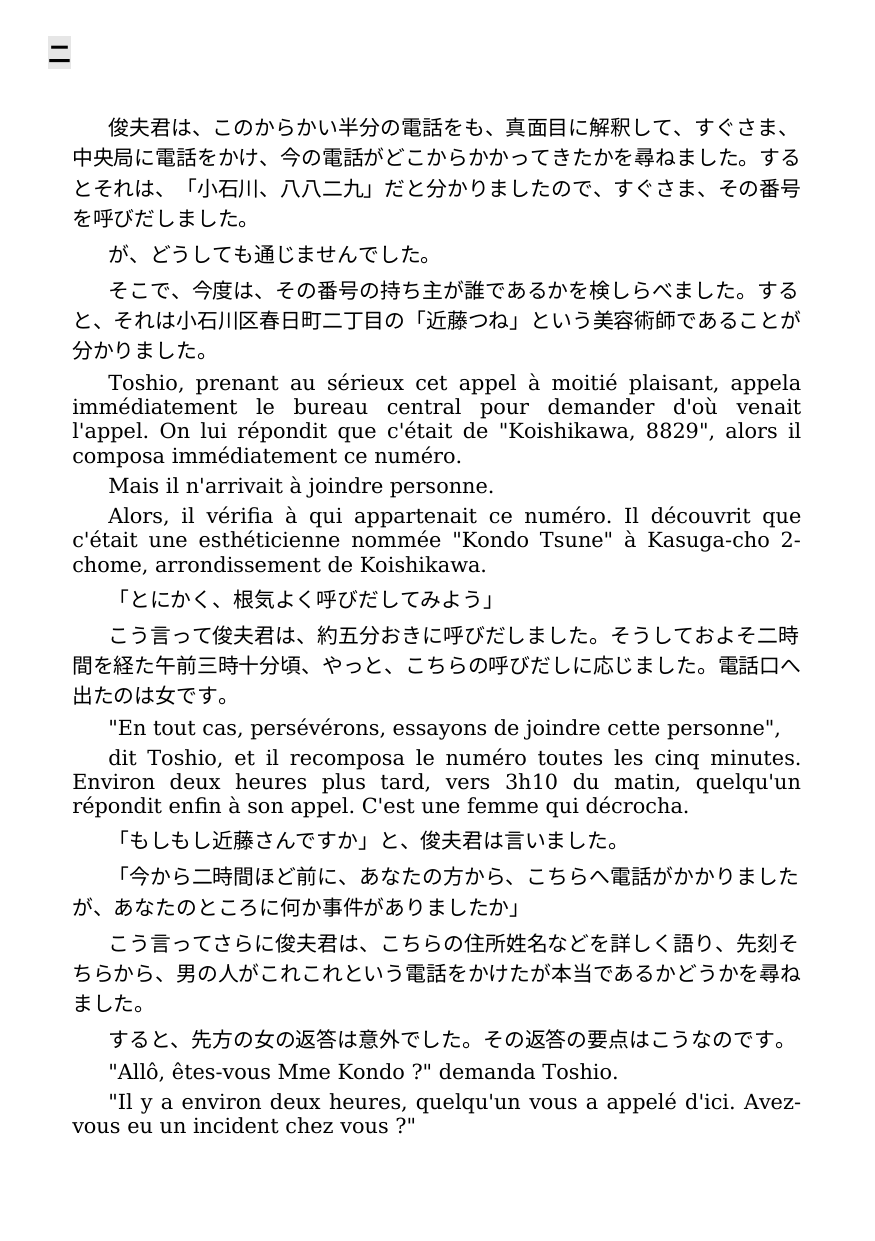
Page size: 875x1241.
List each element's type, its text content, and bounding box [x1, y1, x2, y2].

text 俊夫君は、このからかい半分の電話をも、真面目に解釈して、すぐさま、中央局に電話をかけ、今の電話がどこからかかってきたかを尋ねました。するとそれは、「小石川、八八二九」だと分かりましたので、すぐさま、その番号を呼びだしました。 [72, 111, 802, 232]
text "Allô, êtes-vous Mme Kondo ?" demanda Toshio. [72, 1060, 802, 1084]
text Toshio, prenant au sérieux cet appel à moitié plaisant, appela immédiatement le bureau central pour demander d'où venait l'appel. On lui répondit que c'était de "Koishikawa, 8829", alors il composa immédiatement ce numéro. [72, 371, 802, 468]
text "Il y a environ deux heures, quelqu'un vous a appelé d'ici. Avez-vous eu un incident chez vous ?" [72, 1090, 802, 1138]
text が、どうしても通じませんでした。 [72, 238, 802, 268]
text すると、先方の女の返答は意外でした。その返答の要点はこうなのです。 [72, 1023, 802, 1054]
subtitle 二 [71, 36, 838, 69]
text Alors, il vérifia à qui appartenait ce numéro. Il découvrit que c'était une esthéticienne nommée "Kondo Tsune" à Kasuga-cho 2-chome, arrondissement de Koishikawa. [72, 504, 802, 577]
text 「もしもし近藤さんですか」と、俊夫君は言いました。 [72, 824, 802, 855]
text "En tout cas, persévérons, essayons de joindre cette personne", [72, 716, 802, 740]
text Mais il n'arrivait à joindre personne. [72, 474, 802, 498]
text そこで、今度は、その番号の持ち主が誰であるかを検しらべました。すると、それは小石川区春日町二丁目の「近藤つね」という美容術師であることが分かりました。 [72, 274, 802, 365]
text こう言って俊夫君は、約五分おきに呼びだしました。そうしておよそ二時間を経た午前三時十分頃、やっと、こちらの呼びだしに応じました。電話口へ出たのは女です。 [72, 619, 802, 709]
text こう言ってさらに俊夫君は、こちらの住所姓名などを詳しく語り、先刻そちらから、男の人がこれこれという電話をかけたが本当であるかどうかを尋ねました。 [72, 927, 802, 1018]
text 「とにかく、根気よく呼びだしてみよう」 [72, 583, 802, 613]
text 「今から二時間ほど前に、あなたの方から、こちらへ電話がかかりましたが、あなたのところに何か事件がありましたか」 [72, 861, 802, 921]
text dit Toshio, et il recomposa le numéro toutes les cinq minutes. Environ deux heures plus tard, vers 3h10 du matin, quelqu'un répondit enfin à son appel. C'est une femme qui décrocha. [72, 746, 802, 818]
